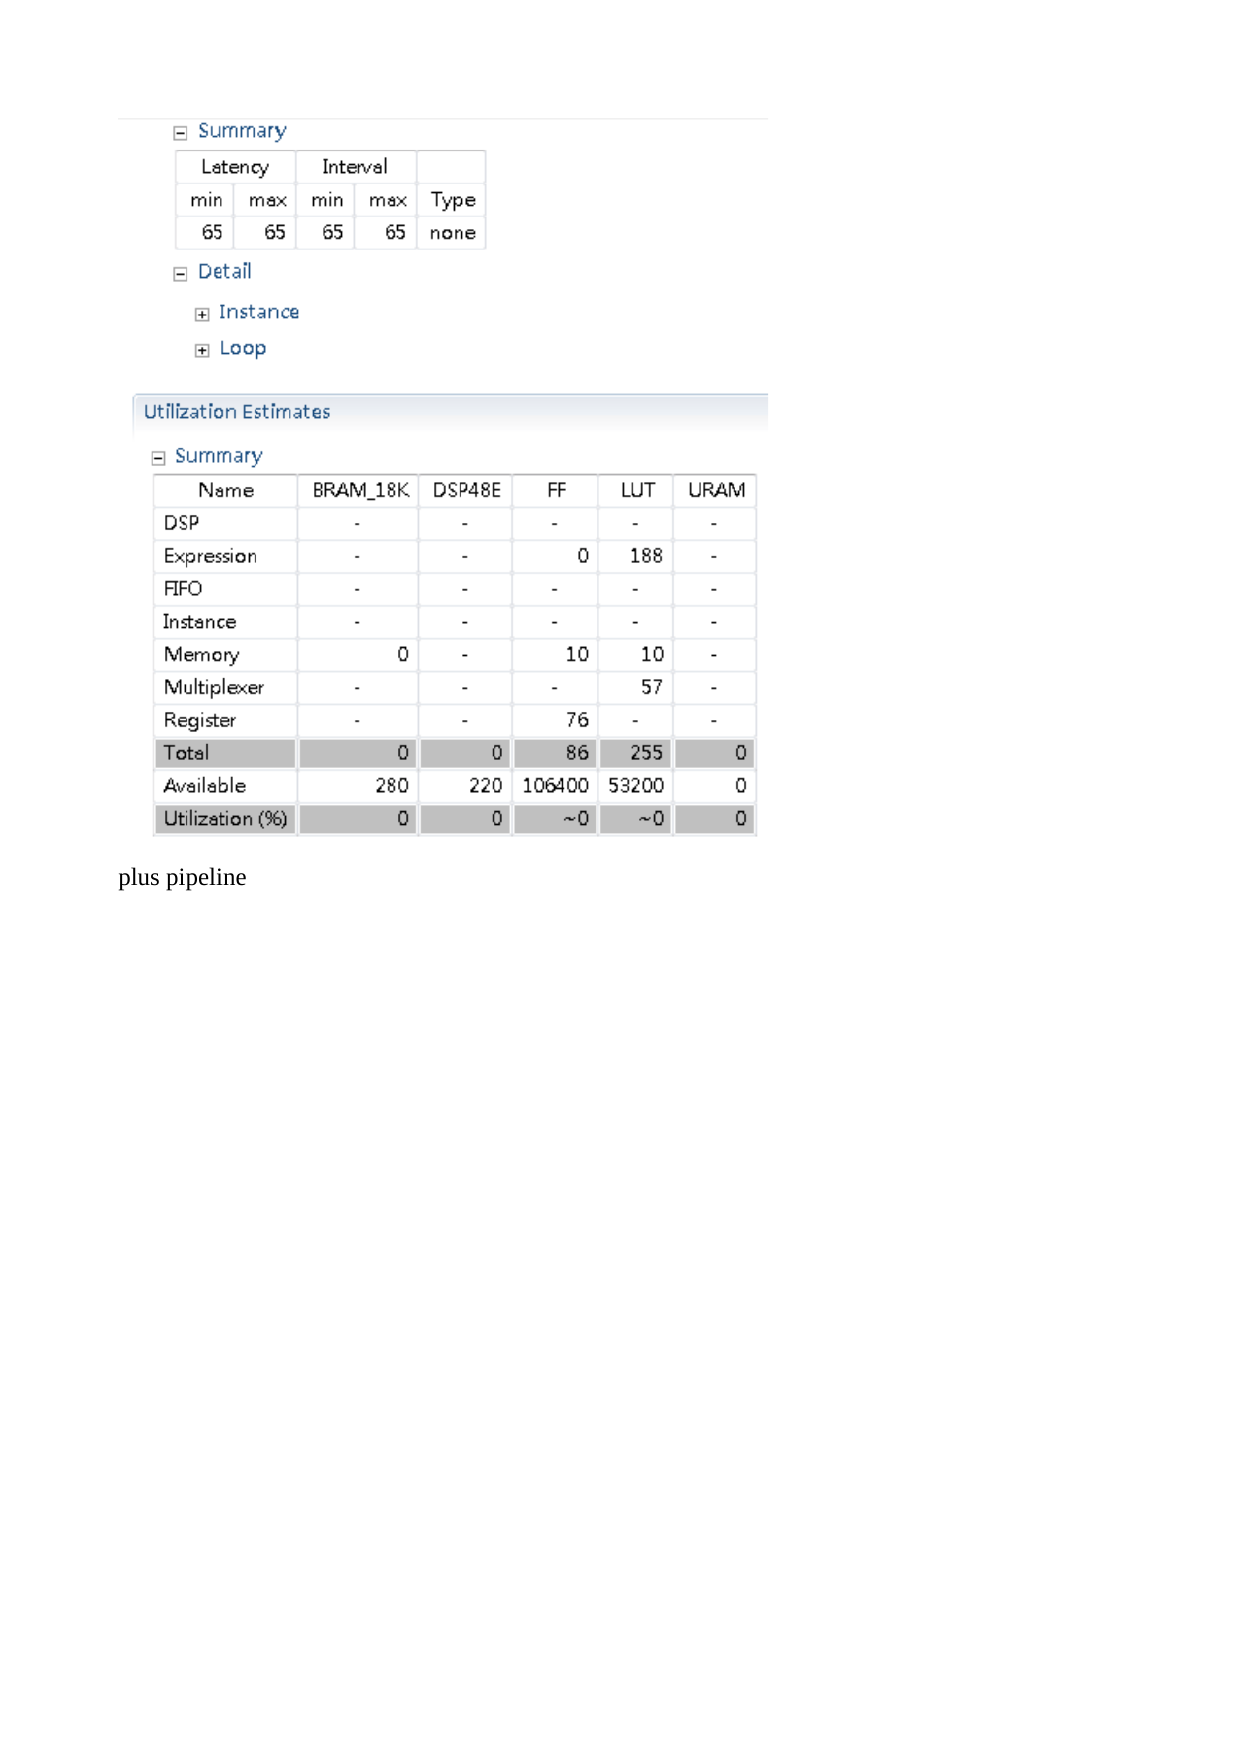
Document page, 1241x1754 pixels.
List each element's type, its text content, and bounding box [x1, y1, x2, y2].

text plus pipeline [118, 862, 1122, 891]
